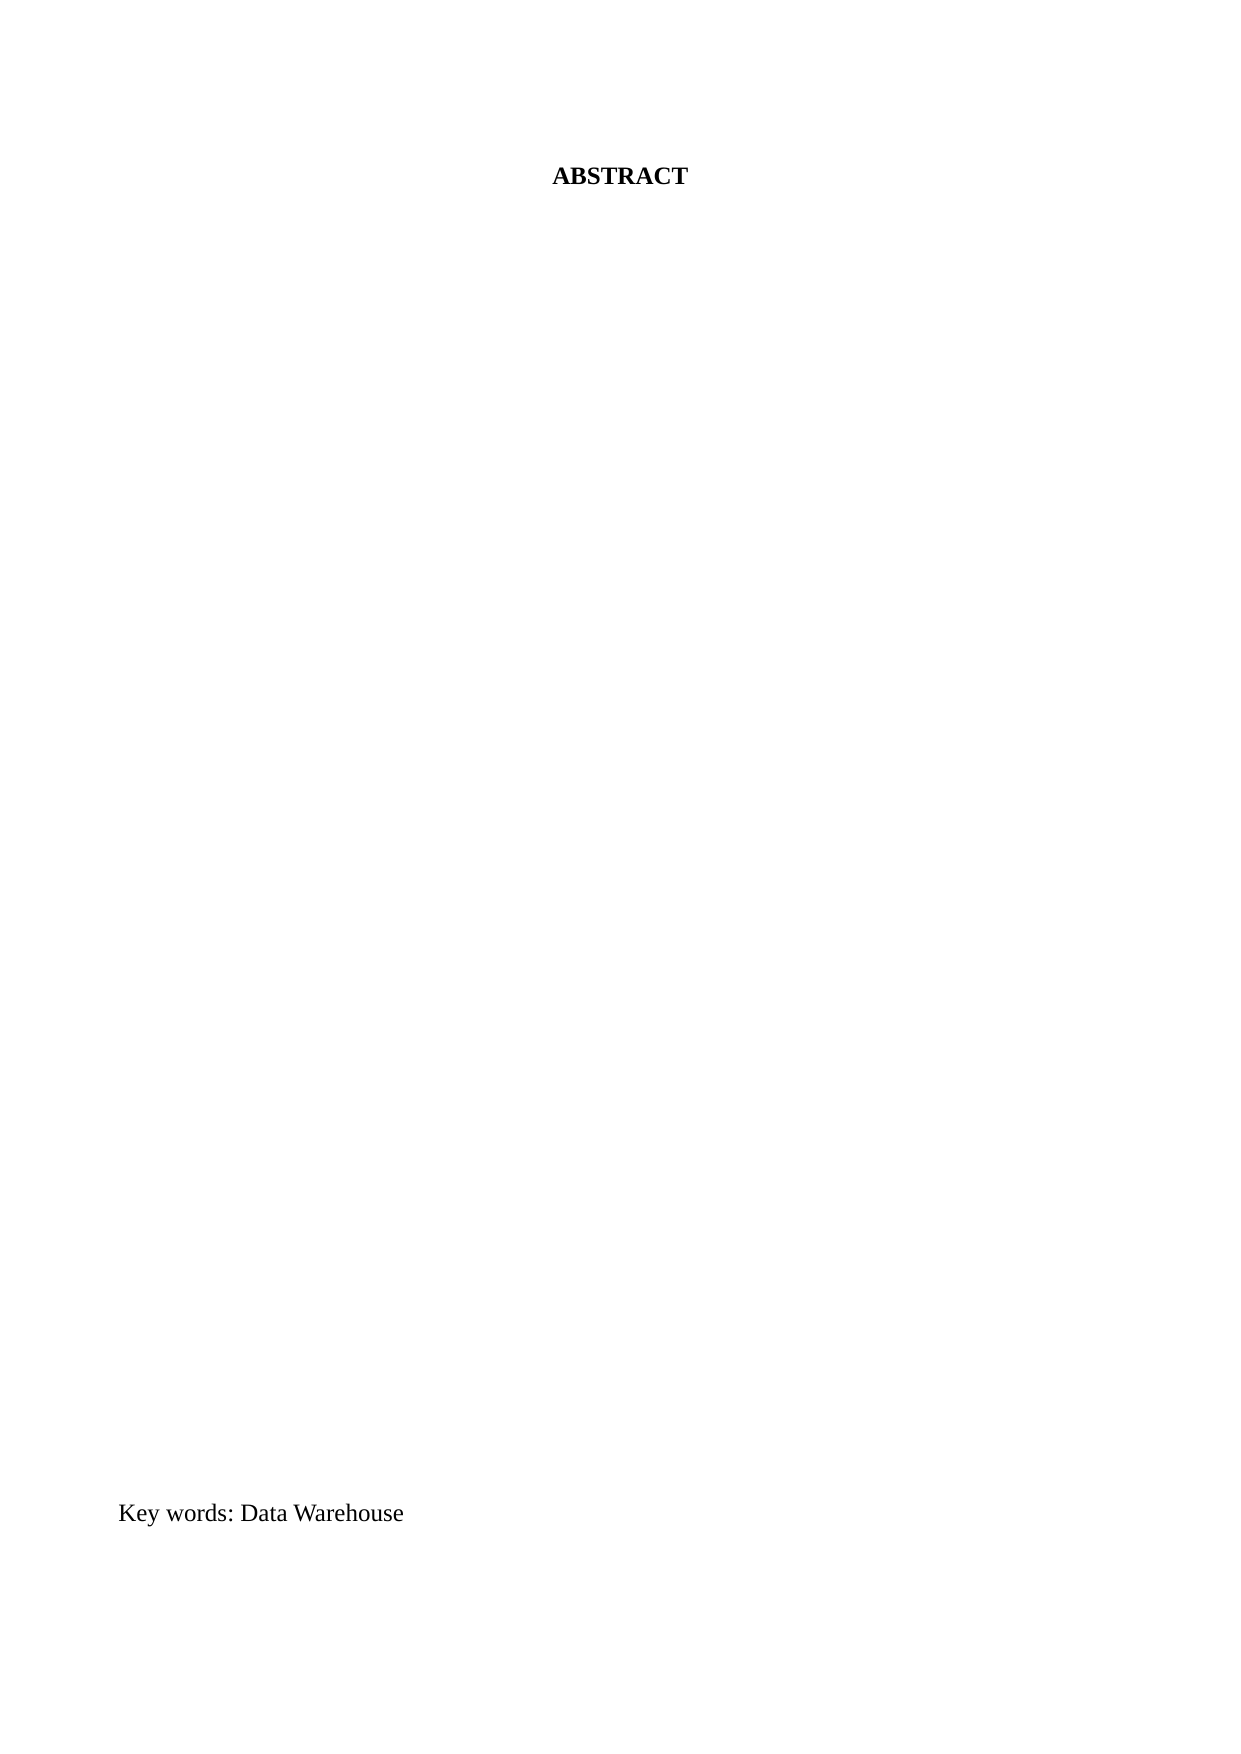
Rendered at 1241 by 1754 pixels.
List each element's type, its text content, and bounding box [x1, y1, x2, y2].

list Key words: Data Warehouse [118, 1498, 1122, 1527]
list ABSTRACT [118, 161, 1122, 190]
